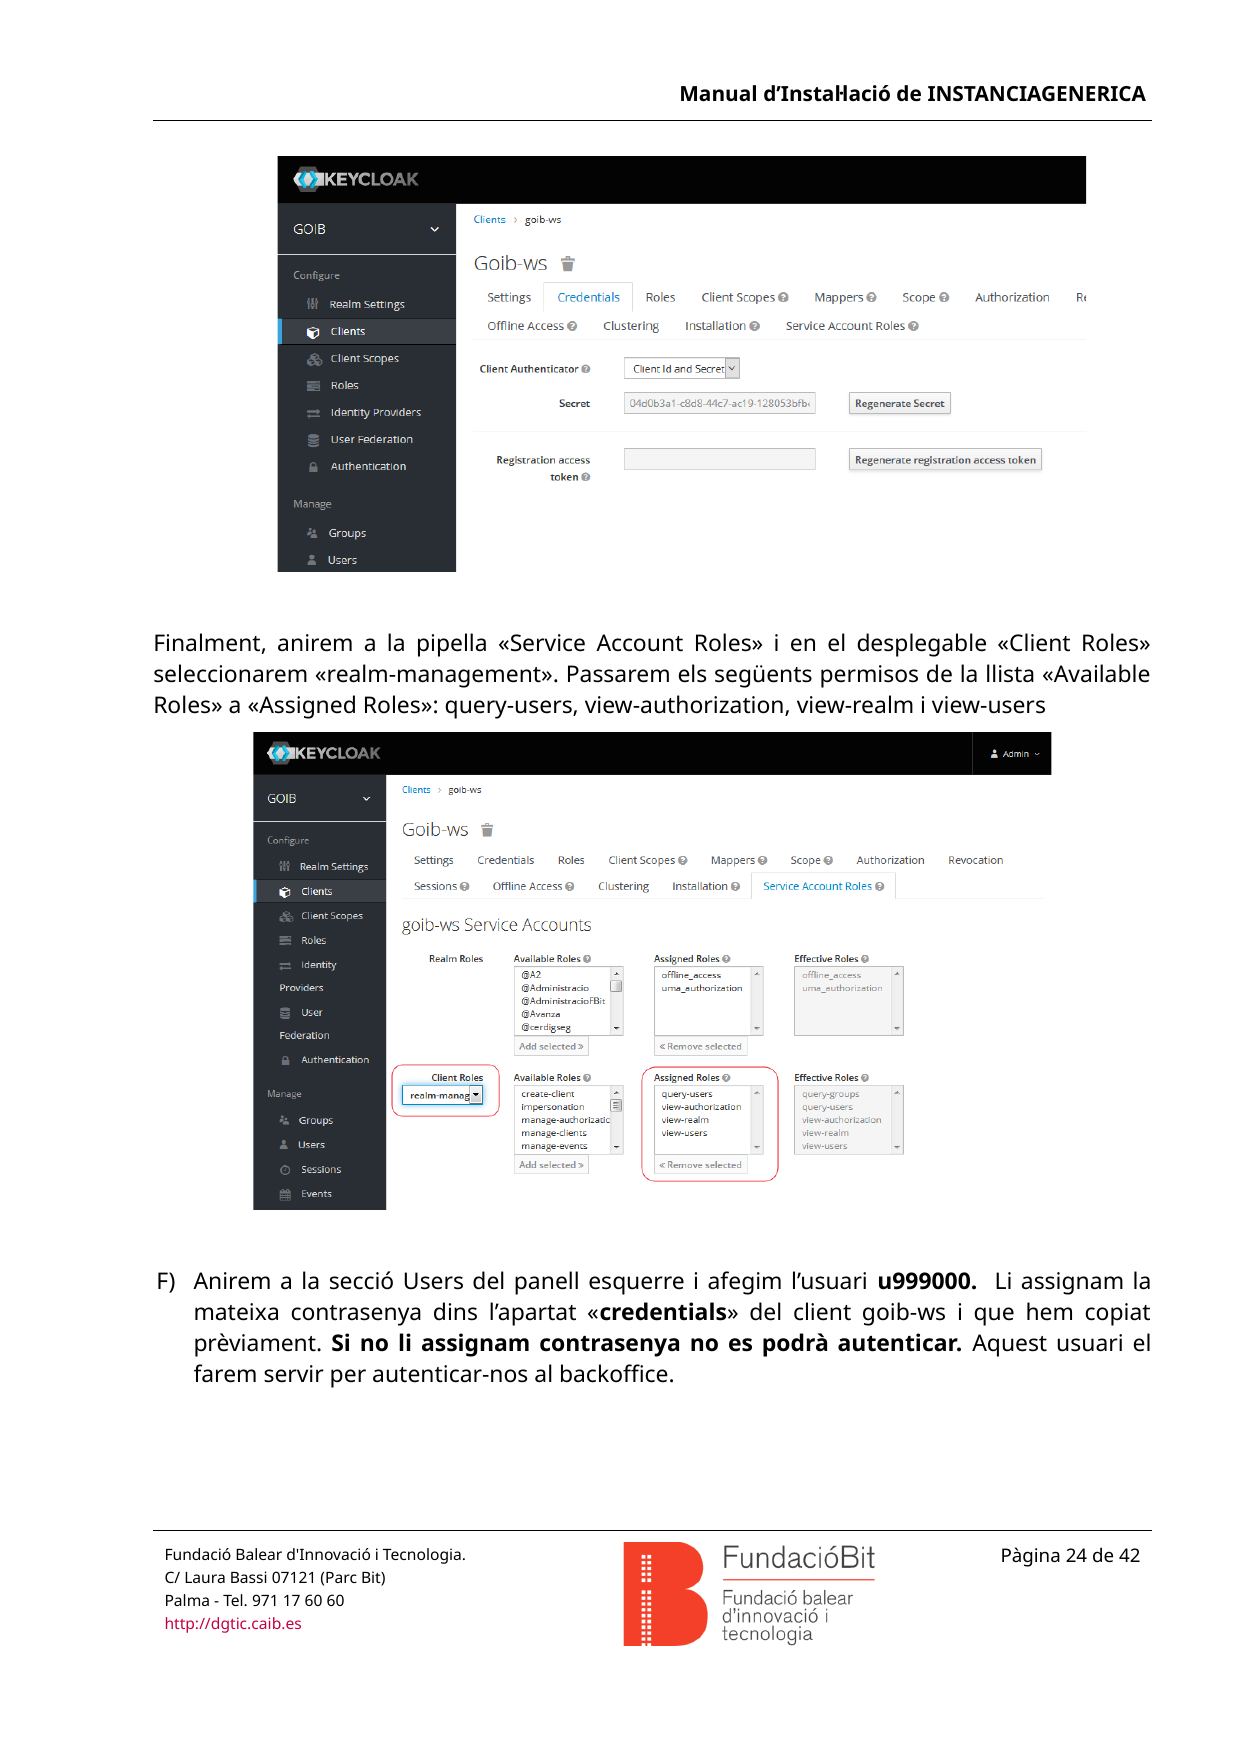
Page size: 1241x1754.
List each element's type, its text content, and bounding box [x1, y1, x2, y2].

picture [277, 156, 1087, 572]
picture [253, 732, 1052, 1210]
picture [623, 1542, 875, 1646]
list Anirem a la secció Users del panell esquerre i afegim l’usuari u999000. Li assignam la mateixa contrasenya dins l’apartat «credentials» del client goib-ws i que hem copiat prèviament. Si no li assignam contrasenya no es podrà autenticar. Aquest usuari el farem servir per autenticar-nos al backoffice. [156, 1265, 1152, 1390]
list Finalment, anirem a la pipella «Service Account Roles» i en el desplegable «Client Roles» seleccionarem «realm-management». Passarem els següents permisos de la llista «Available Roles» a «Assigned Roles»: query-users, view-authorization, view-realm i view-users [153, 627, 1152, 721]
